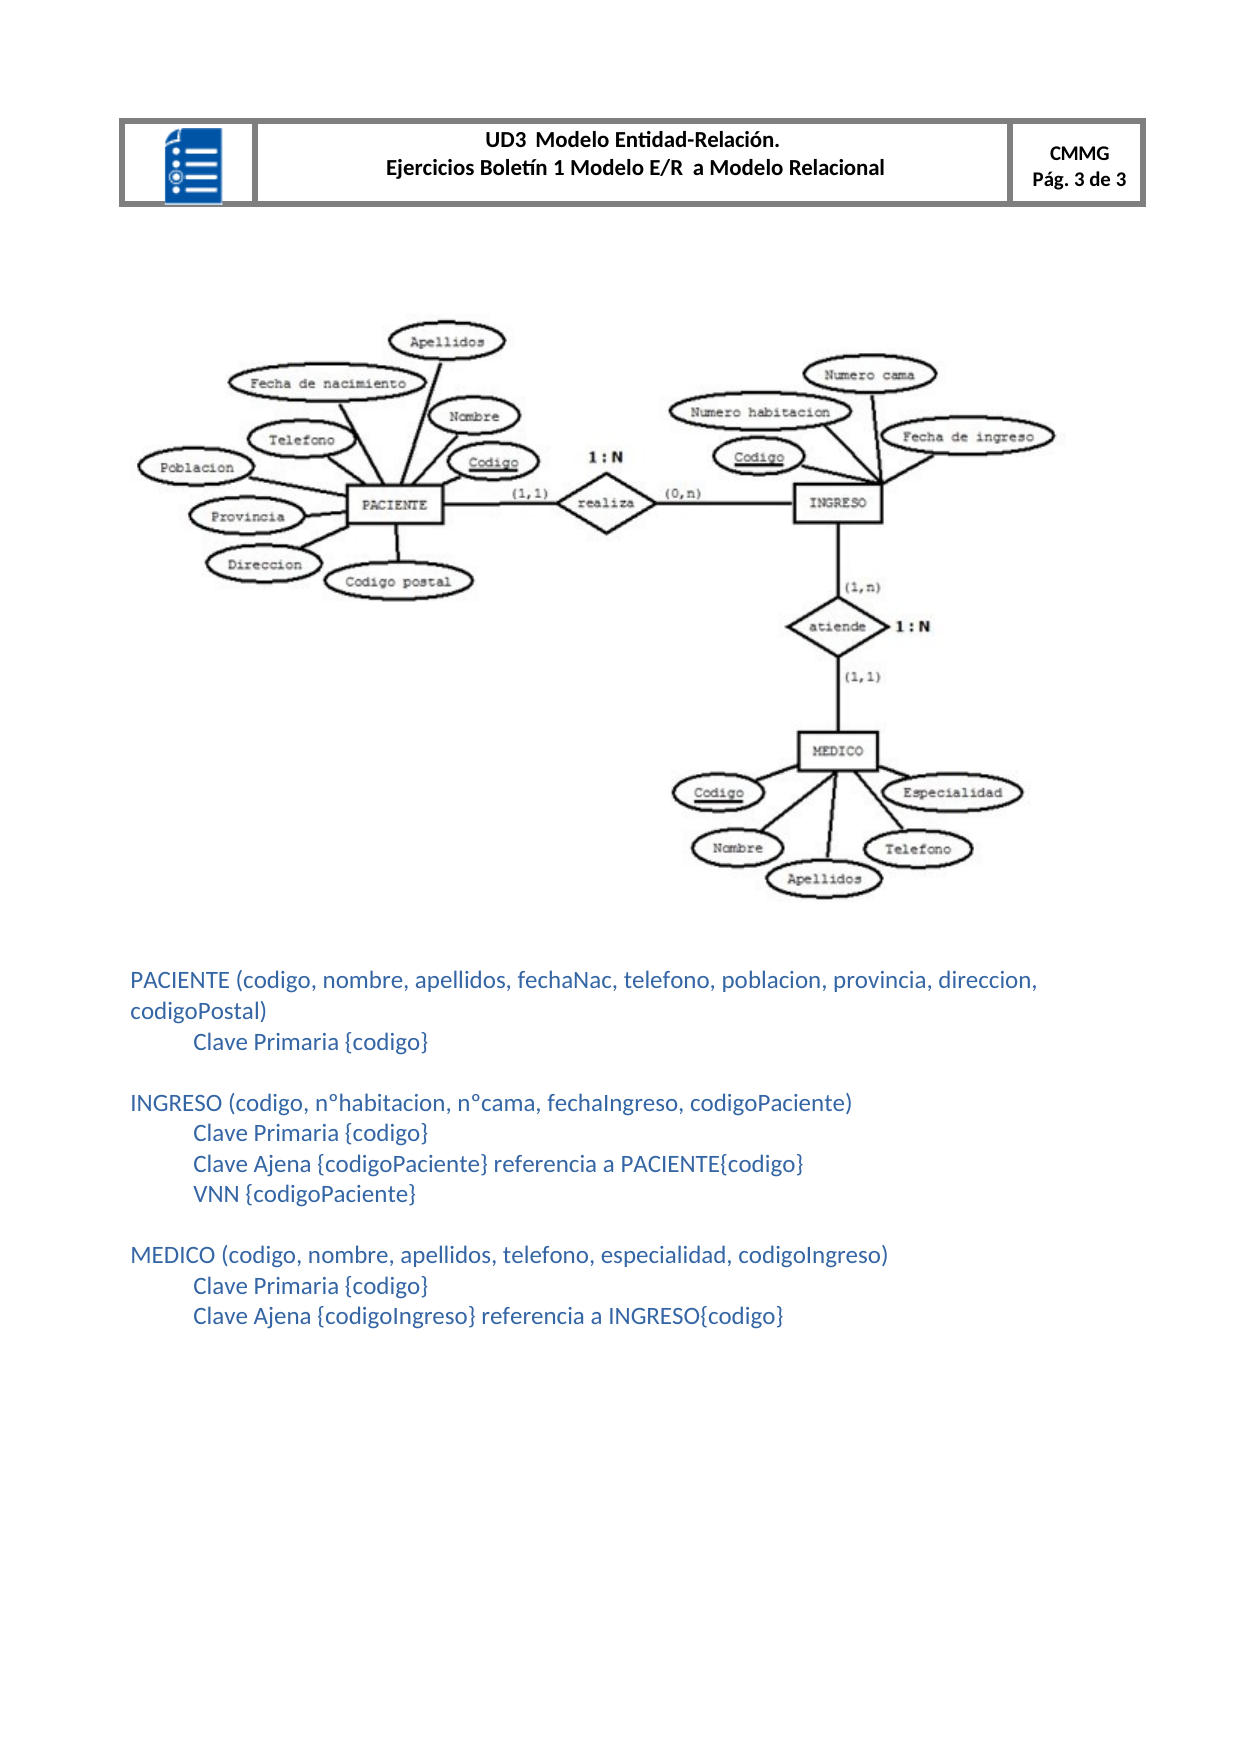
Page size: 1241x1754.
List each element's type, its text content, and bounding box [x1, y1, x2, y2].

text Clave Primaria {codigo} [130, 1117, 1152, 1148]
text Clave Ajena {codigoPaciente} referencia a PACIENTE{codigo} [130, 1148, 1152, 1178]
text MEDICO (codigo, nombre, apellidos, telefono, especialidad, codigoIngreso) [130, 1239, 1152, 1270]
picture [130, 314, 1067, 904]
text INGRESO (codigo, nºhabitacion, nºcama, fechaIngreso, codigoPaciente) [130, 1087, 1152, 1117]
text PACIENTE (codigo, nombre, apellidos, fechaNac, telefono, poblacion, provincia, direccion, codigoPostal) [130, 964, 1152, 1026]
text Clave Primaria {codigo} [130, 1270, 1152, 1300]
text Clave Primaria {codigo} [130, 1026, 1152, 1056]
picture [164, 128, 223, 205]
text Clave Ajena {codigoIngreso} referencia a INGRESO{codigo} [130, 1300, 1152, 1331]
text VNN {codigoPaciente} [130, 1178, 1152, 1209]
